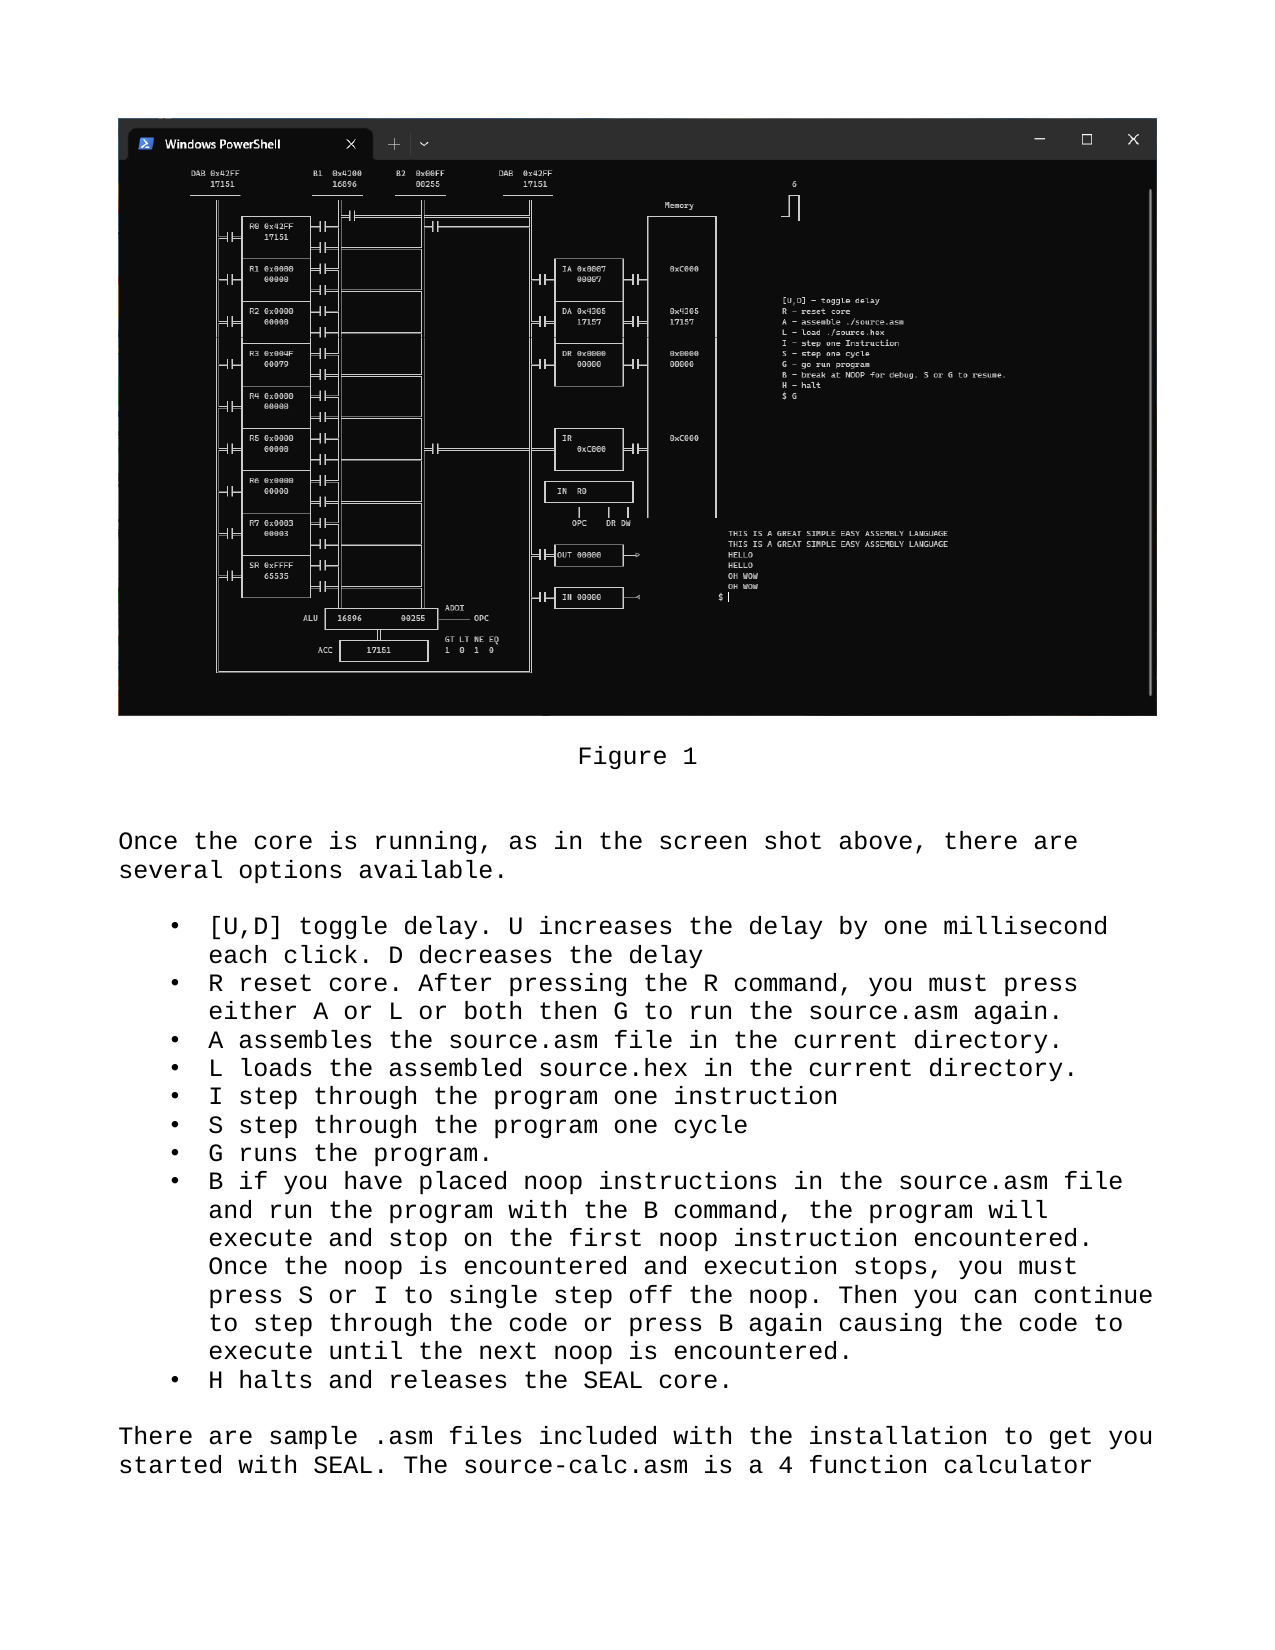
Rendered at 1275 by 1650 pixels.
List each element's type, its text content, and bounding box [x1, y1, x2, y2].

picture [118, 118, 1157, 716]
list B if you have placed noop instructions in the source.asm file and run the program with the B command, the program will execute and stop on the first noop instruction encountered. Once the noop is encountered and execution stops, you must press S or I to single step off the noop. Then you can continue to step through the code or press B again causing the code to execute until the next noop is encountered. [171, 1169, 1157, 1367]
list G runs the program. [171, 1141, 1157, 1169]
text Once the core is running, as in the screen shot above, there are several options available. [118, 829, 1157, 886]
list R reset core. After pressing the R command, you must press either A or L or both then G to run the source.asm again. [171, 971, 1157, 1027]
list A assembles the source.asm file in the current directory. [171, 1027, 1157, 1056]
text Figure 1 [118, 744, 1157, 772]
list [U,D] toggle delay. U increases the delay by one millisecond each click. D decreases the delay [171, 914, 1157, 971]
list L loads the assembled source.hex in the current directory. [171, 1056, 1157, 1084]
list H halts and releases the SEAL core. [171, 1367, 1157, 1396]
list S step through the program one cycle [171, 1112, 1157, 1141]
text There are sample .asm files included with the installation to get you started with SEAL. The source-calc.asm is a 4 function calculator [118, 1424, 1157, 1481]
list I step through the program one instruction [171, 1084, 1157, 1112]
